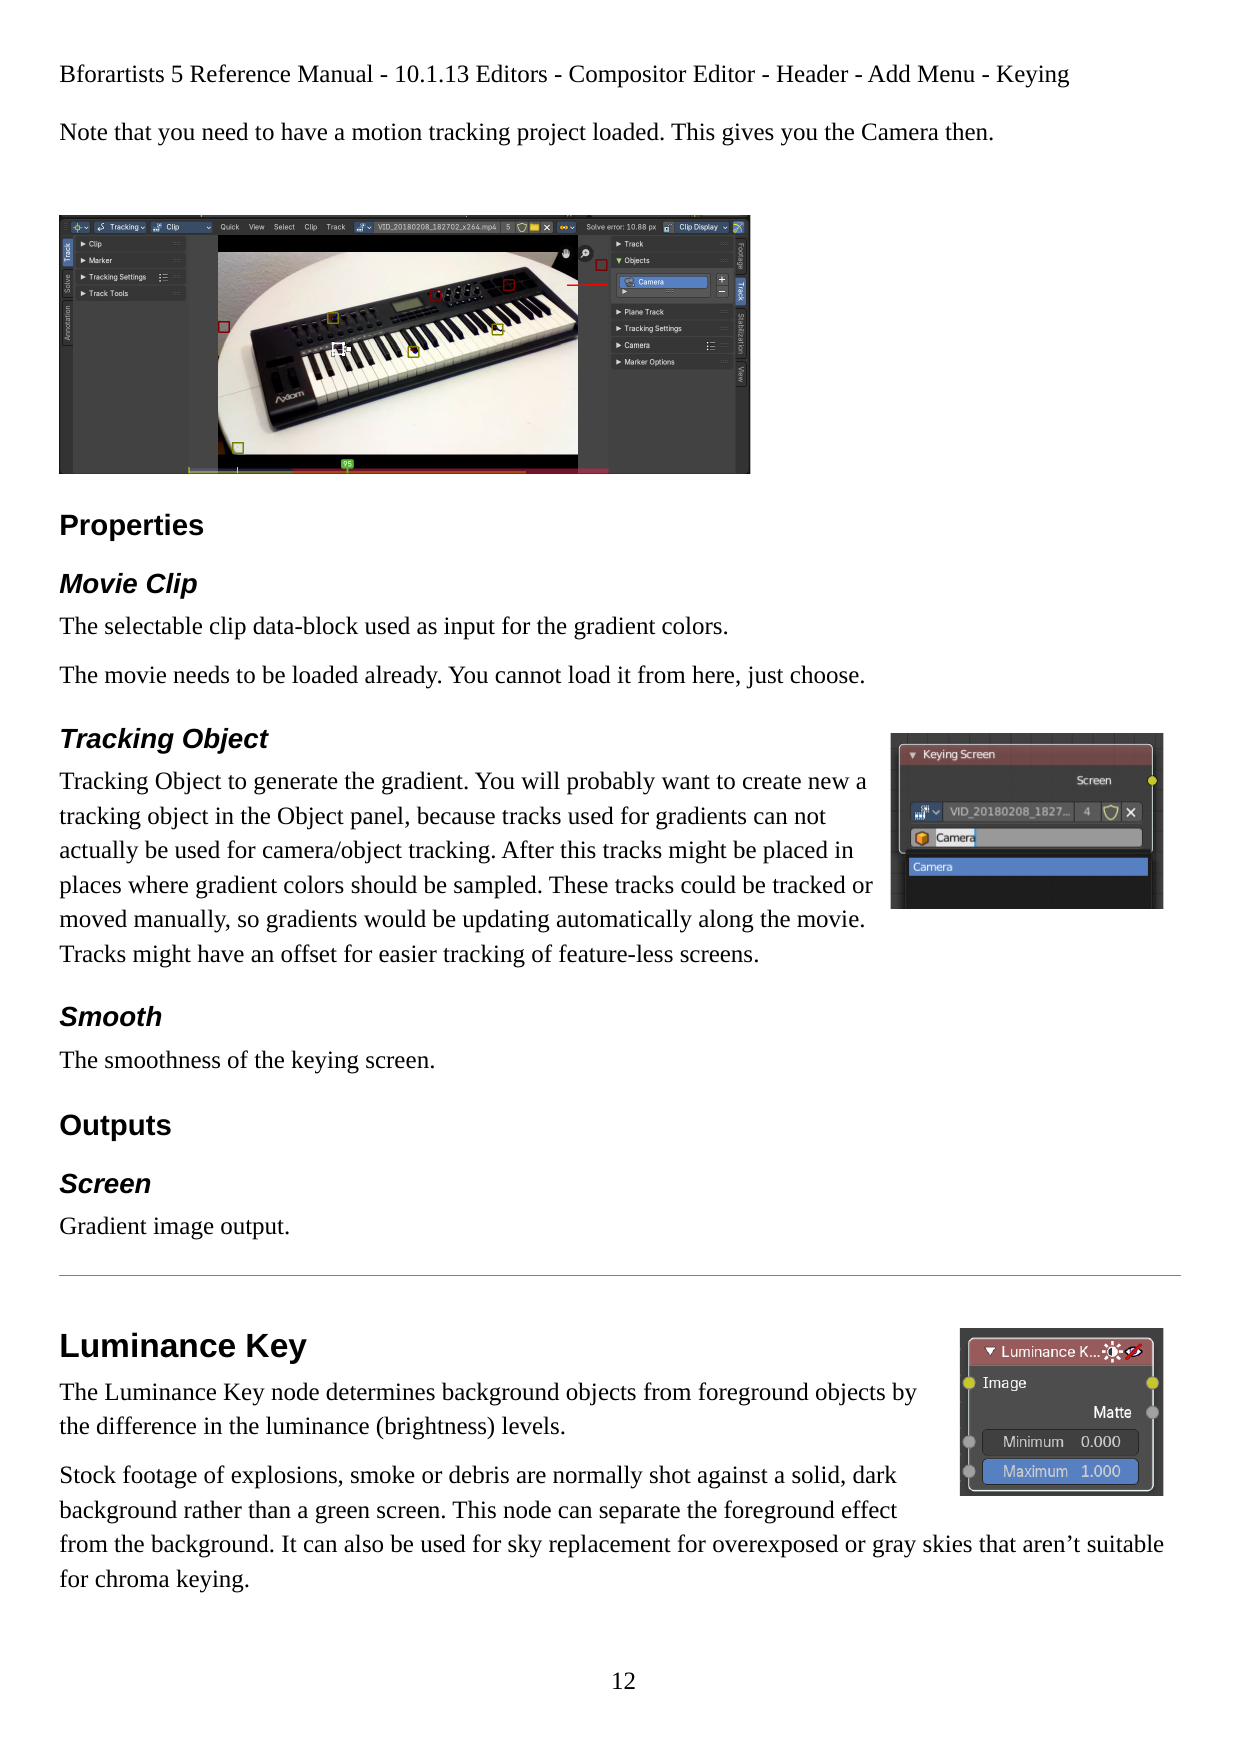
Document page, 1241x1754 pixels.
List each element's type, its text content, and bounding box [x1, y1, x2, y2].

text Stock footage of explosions, smoke or debris are normally shot against a solid, dark background rather than a green screen. This node can separate the foreground effect from the background. It can also be used for sky replacement for overexposed or gray skies that aren’t suitable for chroma keying. [59, 1460, 1181, 1592]
text Gradient image output. [59, 1211, 1181, 1240]
subtitle Screen [59, 1167, 1181, 1199]
subtitle Movie Clip [59, 567, 1181, 599]
text Tracking Object to generate the gradient. You will probably want to create new a tracking object in the Object panel, because tracks used for gradients can not actually be used for camera/object tracking. After this tracks might be placed in places where gradient colors should be sampled. These tracks could be tracked or moved manually, so gradients would be updating automatically along the movie. Tracks might have an offset for easier tracking of feature-less screens. [59, 766, 1181, 967]
subtitle Properties [59, 508, 1181, 542]
picture [59, 215, 751, 474]
subtitle Smooth [59, 1000, 1181, 1032]
text The movie needs to be loaded already. You cannot load it from here, just choose. [59, 660, 1181, 689]
subtitle Luminance Key [59, 1326, 1181, 1364]
picture [959, 1328, 1164, 1496]
text Note that you need to have a motion tracking project loaded. This gives you the Camera then. [59, 117, 1181, 146]
text The selectable clip data-block used as input for the gradient colors. [59, 611, 1181, 640]
subtitle Outputs [59, 1108, 1181, 1142]
text The Luminance Key node determines background objects from foreground objects by the difference in the luminance (brightness) levels. [59, 1377, 959, 1440]
subtitle Tracking Object [59, 722, 1181, 754]
picture [890, 733, 1164, 909]
text The smoothness of the keying screen. [59, 1045, 1181, 1073]
